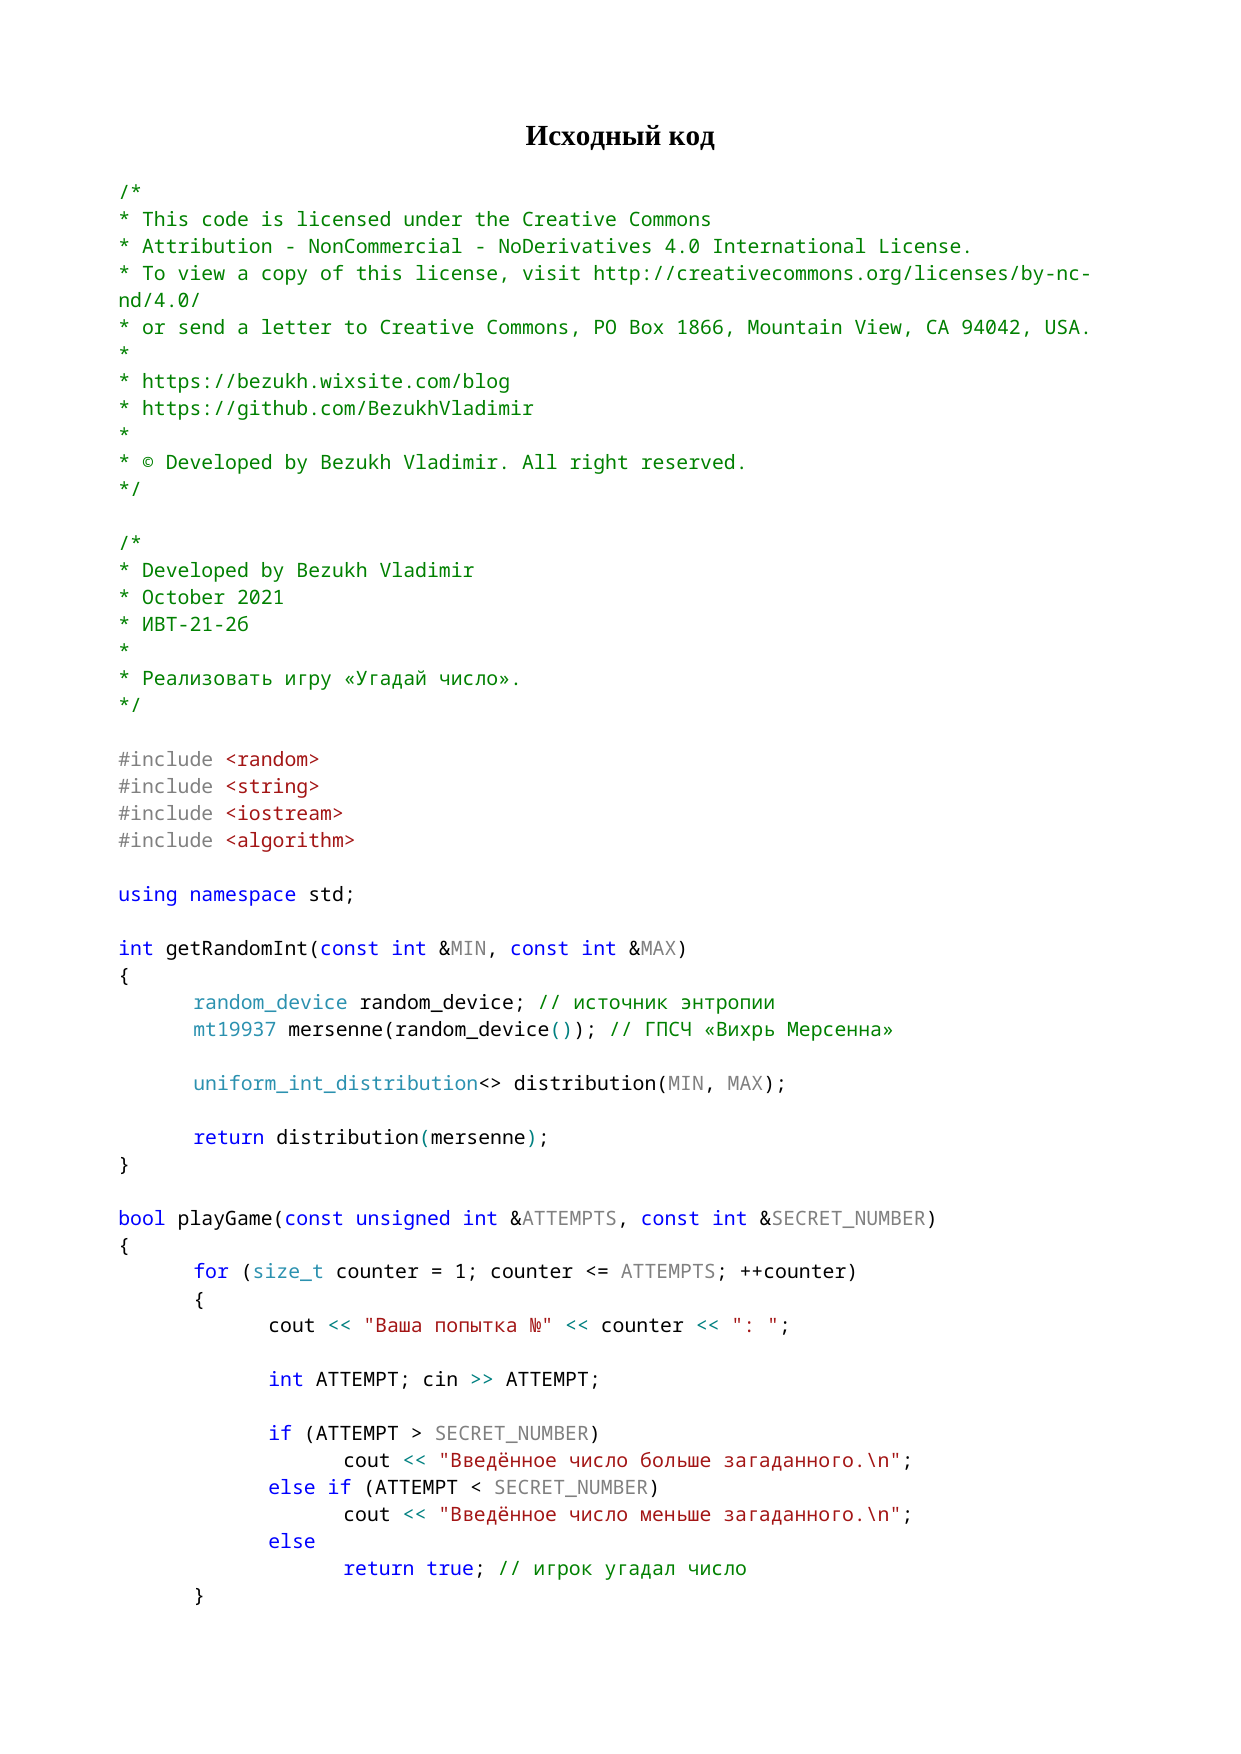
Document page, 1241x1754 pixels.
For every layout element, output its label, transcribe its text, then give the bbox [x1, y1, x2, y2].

text cout << "Введённое число меньше загаданного.\n"; [118, 1501, 1122, 1528]
text * https://bezukh.wixsite.com/blog [118, 367, 1122, 394]
text return distribution(mersenne); [118, 1123, 1122, 1150]
text using namespace std; [118, 880, 1122, 907]
text if (ATTEMPT > SECRET_NUMBER) [118, 1420, 1122, 1447]
text mt19937 mersenne(random_device()); // ГПСЧ «Вихрь Мерсенна» [118, 1015, 1122, 1042]
text * [118, 341, 1122, 367]
text /* [118, 529, 1122, 556]
text * https://github.com/BezukhVladimir [118, 394, 1122, 421]
text uniform_int_distribution<> distribution(MIN, MAX); [118, 1069, 1122, 1096]
text bool playGame(const unsigned int &ATTEMPTS, const int &SECRET_NUMBER) [118, 1204, 1122, 1231]
text return true; // игрок угадал число [118, 1554, 1122, 1582]
text else if (ATTEMPT < SECRET_NUMBER) [118, 1474, 1122, 1501]
text * To view a copy of this license, visit http://creativecommons.org/licenses/by-nc-nd/4.0/ [118, 259, 1122, 313]
text { [118, 1285, 1122, 1312]
text { [118, 961, 1122, 988]
text */ [118, 691, 1122, 718]
text /* [118, 179, 1122, 206]
text Исходный код [118, 118, 1122, 152]
text */ [118, 475, 1122, 502]
text cout << "Ваша попытка №" << counter << ": "; [118, 1312, 1122, 1339]
text #include <random> [118, 745, 1122, 772]
text random_device random_device; // источник энтропии [118, 988, 1122, 1015]
text int ATTEMPT; cin >> ATTEMPT; [118, 1366, 1122, 1393]
text #include <iostream> [118, 799, 1122, 826]
text * This code is licensed under the Creative Commons [118, 206, 1122, 233]
text } [118, 1582, 1122, 1608]
text int getRandomInt(const int &MIN, const int &MAX) [118, 934, 1122, 961]
text for (size_t counter = 1; counter <= ATTEMPTS; ++counter) [118, 1258, 1122, 1285]
text * [118, 421, 1122, 448]
text * Developed by Bezukh Vladimir [118, 556, 1122, 583]
text { [118, 1231, 1122, 1258]
text * ИВТ-21-2б [118, 610, 1122, 637]
text #include <algorithm> [118, 826, 1122, 853]
text cout << "Введённое число больше загаданного.\n"; [118, 1447, 1122, 1474]
text * or send a letter to Creative Commons, PO Box 1866, Mountain View, CA 94042, USA. [118, 313, 1122, 341]
text * © Developed by Bezukh Vladimir. All right reserved. [118, 448, 1122, 475]
text * [118, 637, 1122, 664]
text * Реализовать игру «Угадай число». [118, 664, 1122, 691]
text } [118, 1150, 1122, 1177]
text * Attribution - NonCommercial - NoDerivatives 4.0 International License. [118, 233, 1122, 259]
text * October 2021 [118, 583, 1122, 610]
text #include <string> [118, 772, 1122, 799]
text else [118, 1528, 1122, 1554]
